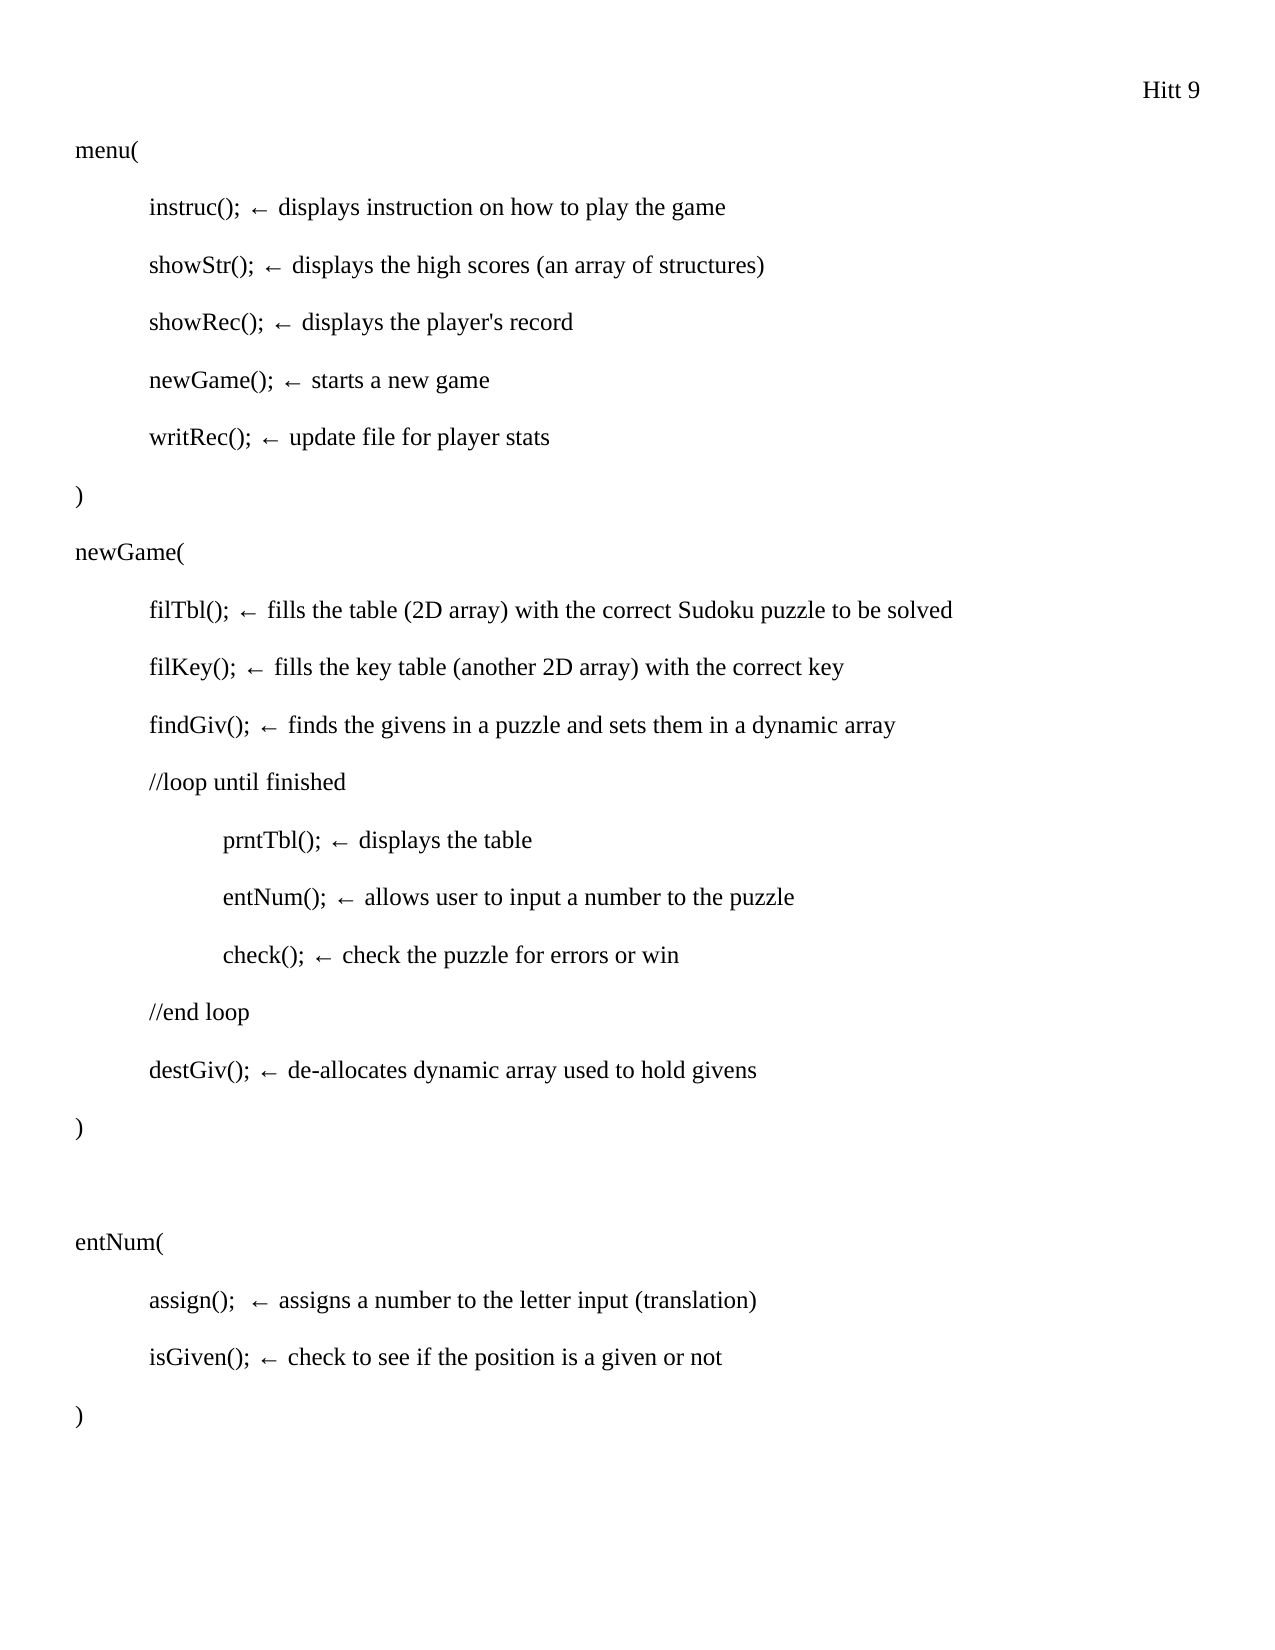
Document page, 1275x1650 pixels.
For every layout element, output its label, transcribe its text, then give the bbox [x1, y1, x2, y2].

text entNum(); ← allows user to input a number to the puzzle [75, 882, 1200, 911]
text filTbl(); ← fills the table (2D array) with the correct Sudoku puzzle to be solved [75, 595, 1200, 624]
text newGame( [75, 537, 1200, 566]
text isGiven(); ← check to see if the position is a given or not [75, 1342, 1200, 1371]
text writRec(); ← update file for player stats [75, 422, 1200, 451]
text filKey(); ← fills the key table (another 2D array) with the correct key [75, 652, 1200, 681]
text assign(); ← assigns a number to the letter input (translation) [75, 1285, 1200, 1314]
text //end loop [75, 997, 1200, 1026]
text ) [75, 1112, 1200, 1141]
text prntTbl(); ← displays the table [75, 825, 1200, 854]
text check(); ← check the puzzle for errors or win [75, 940, 1200, 969]
text newGame(); ← starts a new game [75, 365, 1200, 394]
text ) [75, 1400, 1200, 1429]
text entNum( [75, 1227, 1200, 1256]
text destGiv(); ← de-allocates dynamic array used to hold givens [75, 1055, 1200, 1084]
text showStr(); ← displays the high scores (an array of structures) [75, 250, 1200, 279]
text findGiv(); ← finds the givens in a puzzle and sets them in a dynamic array [75, 710, 1200, 739]
text instruc(); ← displays instruction on how to play the game [75, 192, 1200, 221]
text //loop until finished [75, 767, 1200, 796]
text menu( [75, 135, 1200, 164]
text showRec(); ← displays the player's record [75, 307, 1200, 336]
text ) [75, 480, 1200, 509]
